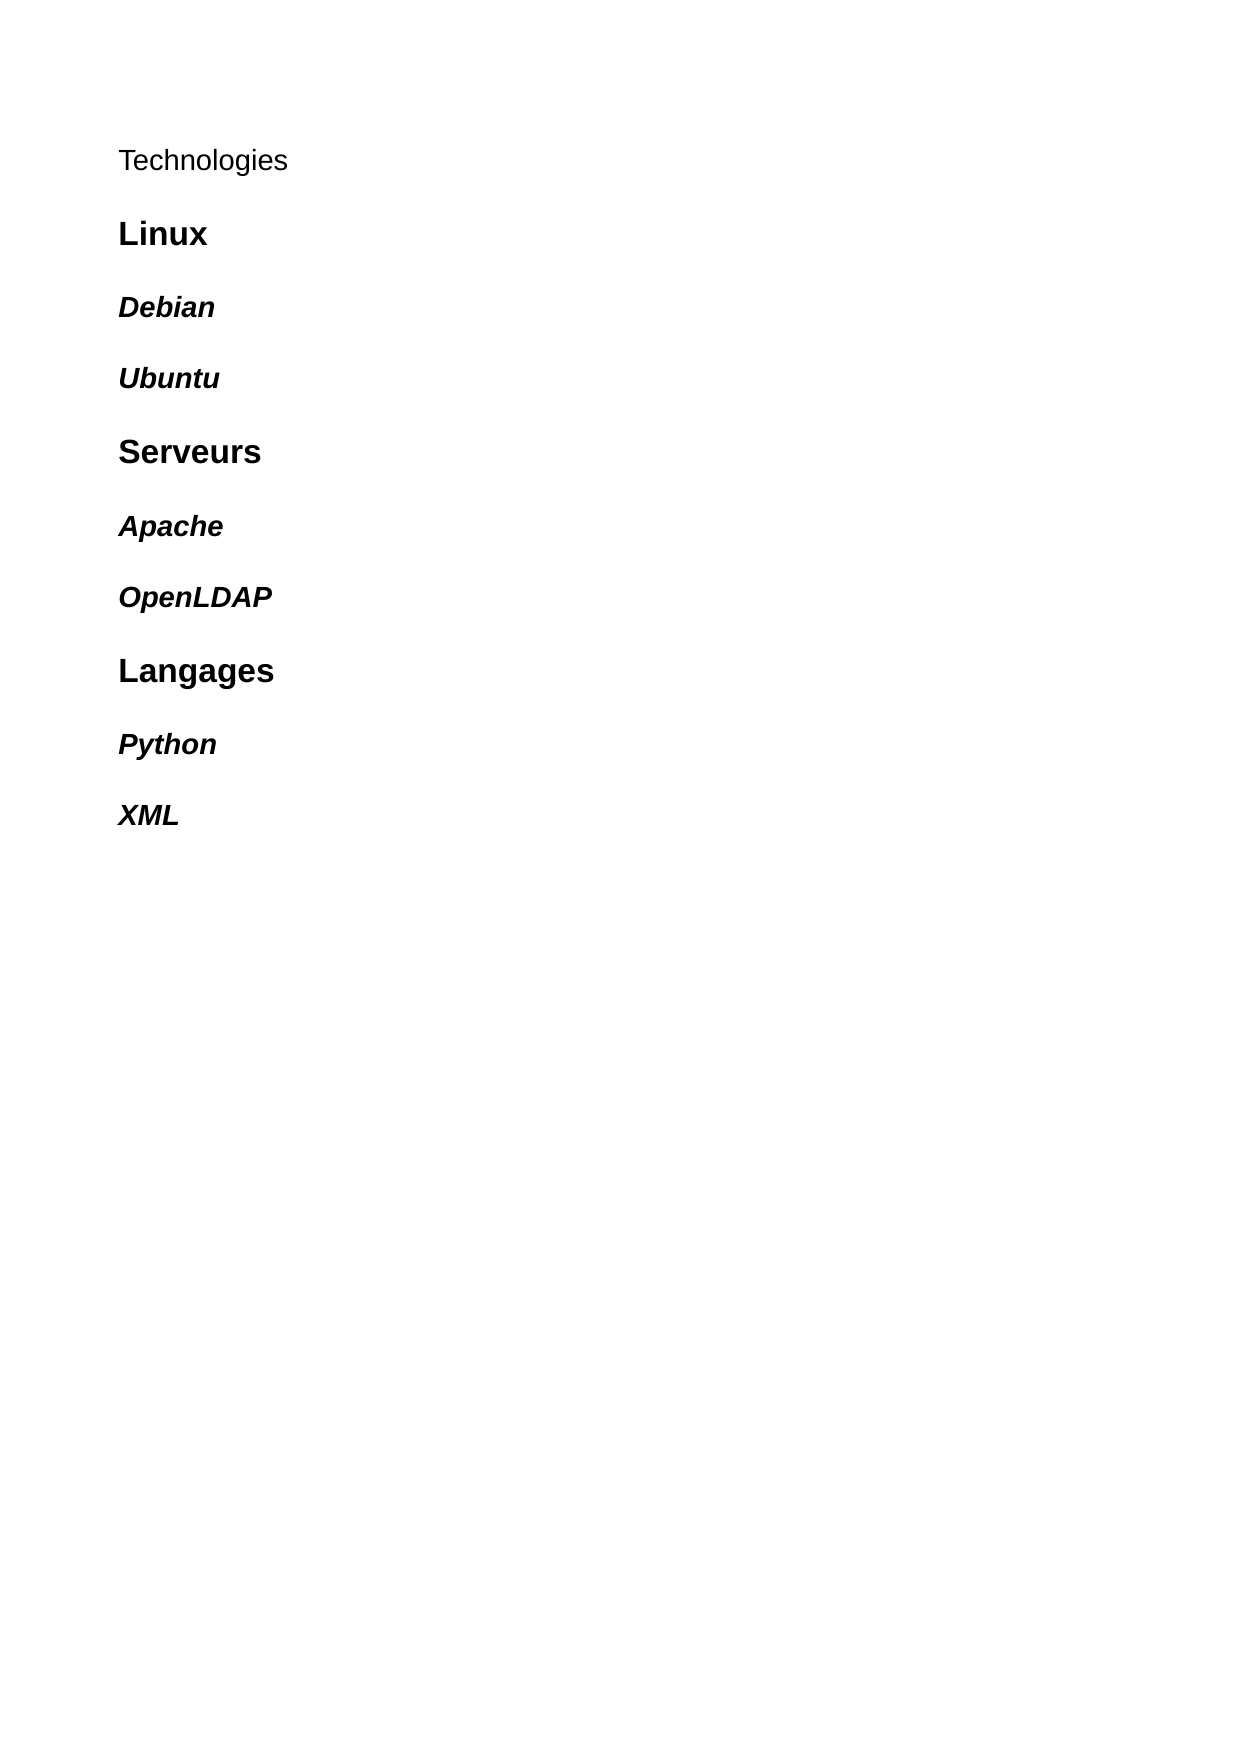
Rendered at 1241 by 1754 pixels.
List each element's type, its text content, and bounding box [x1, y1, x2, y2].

subtitle Langages [118, 651, 1122, 689]
subtitle Ubuntu [118, 361, 1122, 395]
subtitle Apache [118, 508, 1122, 542]
subtitle Python [118, 727, 1122, 760]
subtitle Technologies [118, 143, 1122, 177]
subtitle OpenLDAP [118, 579, 1122, 613]
subtitle XML [118, 798, 1122, 831]
subtitle Linux [118, 214, 1122, 253]
subtitle Serveurs [118, 432, 1122, 471]
subtitle Debian [118, 290, 1122, 324]
